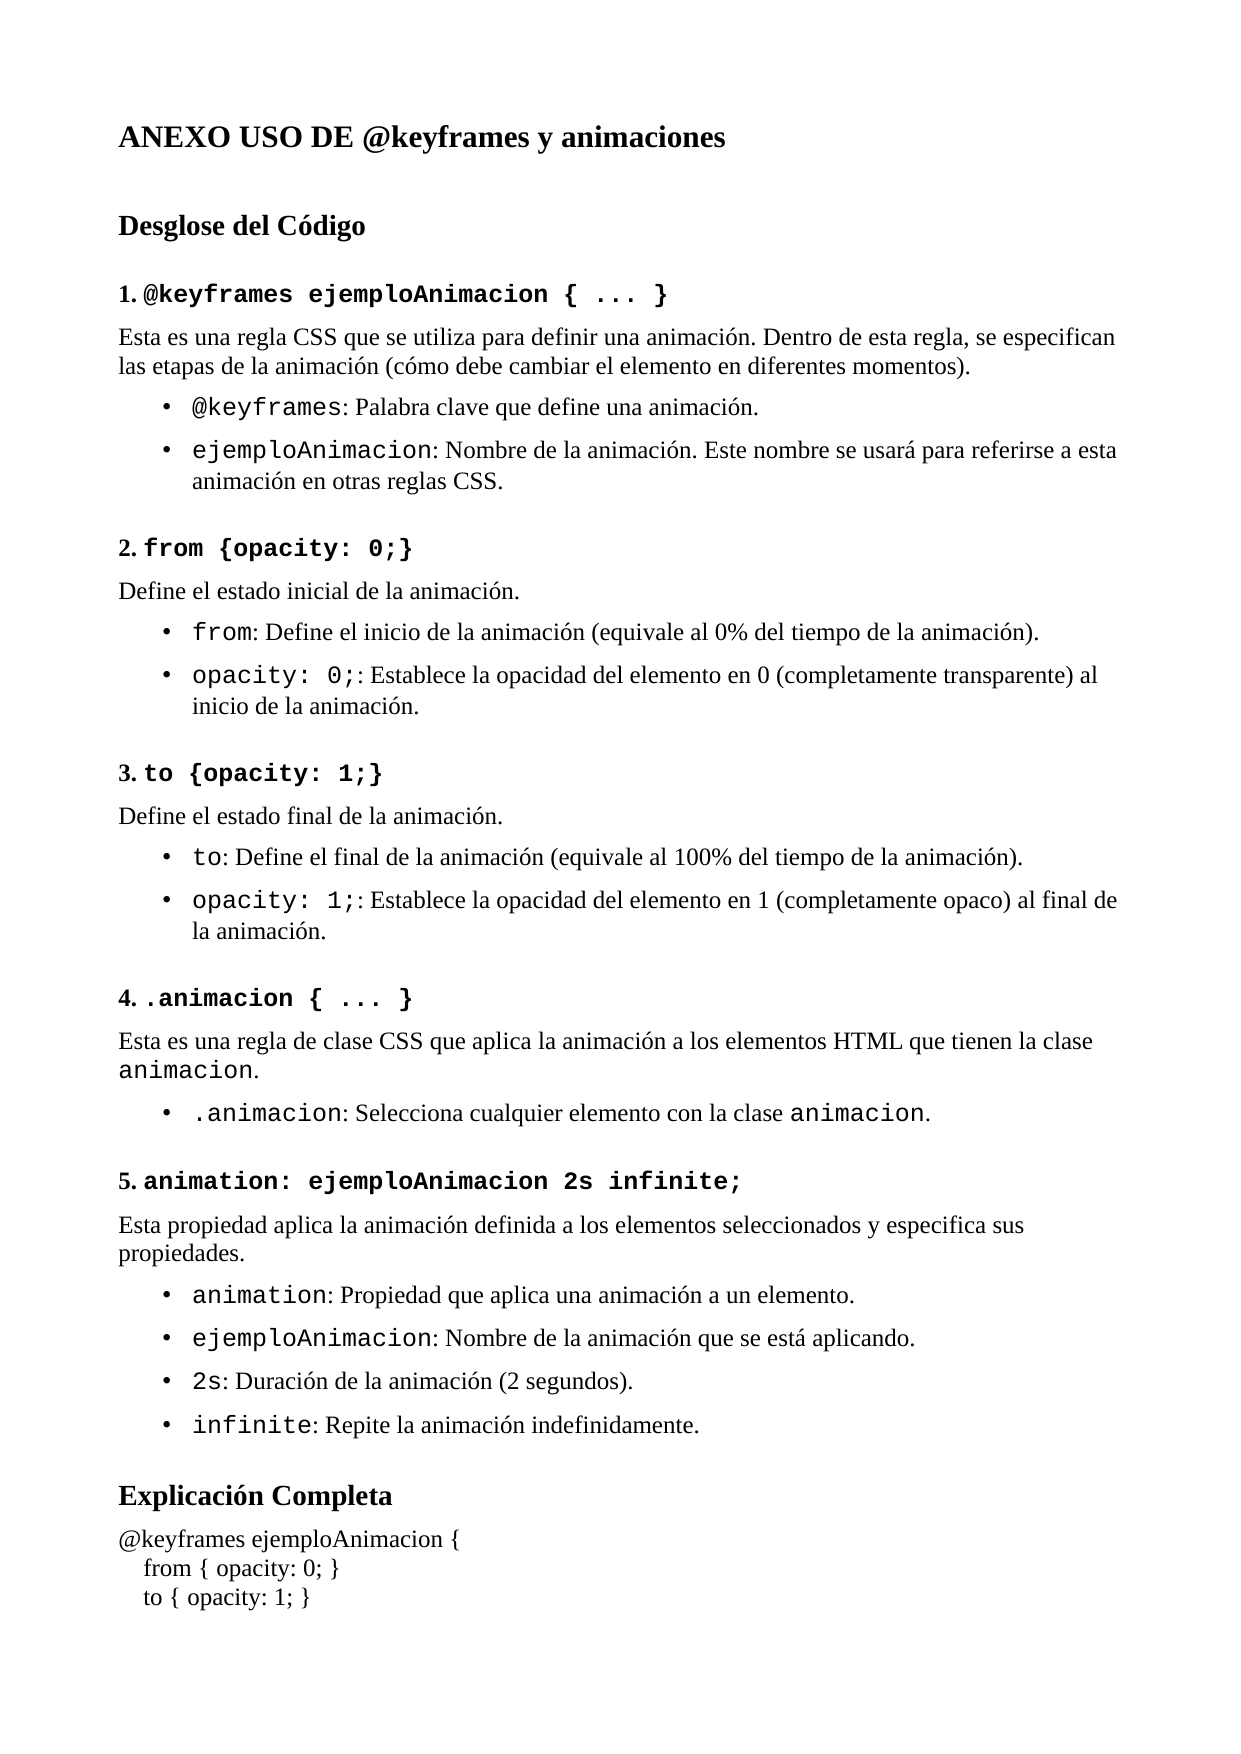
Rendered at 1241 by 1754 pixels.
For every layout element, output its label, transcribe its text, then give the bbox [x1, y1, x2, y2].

text Define el estado inicial de la animación. [118, 576, 1122, 605]
list 2s: Duración de la animación (2 segundos). [162, 1366, 1122, 1397]
subtitle Explicación Completa [118, 1478, 1122, 1512]
text Define el estado final de la animación. [118, 801, 1122, 830]
text Esta es una regla de clase CSS que aplica la animación a los elementos HTML que tienen la clase animacion. [118, 1026, 1122, 1086]
list opacity: 1;: Establece la opacidad del elemento en 1 (completamente opaco) al final de la animación. [162, 886, 1122, 945]
text Esta es una regla CSS que se utiliza para definir una animación. Dentro de esta regla, se especifican las etapas de la animación (cómo debe cambiar el elemento en diferentes momentos). [118, 322, 1122, 380]
list opacity: 0;: Establece la opacidad del elemento en 0 (completamente transparente) al inicio de la animación. [162, 661, 1122, 720]
subtitle 3. to {opacity: 1;} [118, 758, 1122, 788]
subtitle 1. @keyframes ejemploAnimacion { ... } [118, 279, 1122, 310]
list ejemploAnimacion: Nombre de la animación que se está aplicando. [162, 1323, 1122, 1354]
subtitle Desglose del Código [118, 208, 1122, 241]
list animation: Propiedad que aplica una animación a un elemento. [162, 1280, 1122, 1311]
list infinite: Repite la animación indefinidamente. [162, 1410, 1122, 1441]
list to: Define el final de la animación (equivale al 100% del tiempo de la animación). [162, 842, 1122, 873]
subtitle 4. .animacion { ... } [118, 983, 1122, 1013]
list @keyframes: Palabra clave que define una animación. [162, 392, 1122, 423]
list .animacion: Selecciona cualquier elemento con la clase animacion. [162, 1098, 1122, 1129]
text ANEXO USO DE @keyframes y animaciones [118, 118, 1122, 154]
list from: Define el inicio de la animación (equivale al 0% del tiempo de la animación). [162, 617, 1122, 648]
subtitle 2. from {opacity: 0;} [118, 533, 1122, 563]
list ejemploAnimacion: Nombre de la animación. Este nombre se usará para referirse a esta animación en otras reglas CSS. [162, 436, 1122, 495]
text Esta propiedad aplica la animación definida a los elementos seleccionados y especifica sus propiedades. [118, 1210, 1122, 1267]
text @keyframes ejemploAnimacion { from { opacity: 0; } to { opacity: 1; } [118, 1524, 1122, 1610]
subtitle 5. animation: ejemploAnimacion 2s infinite; [118, 1166, 1122, 1197]
